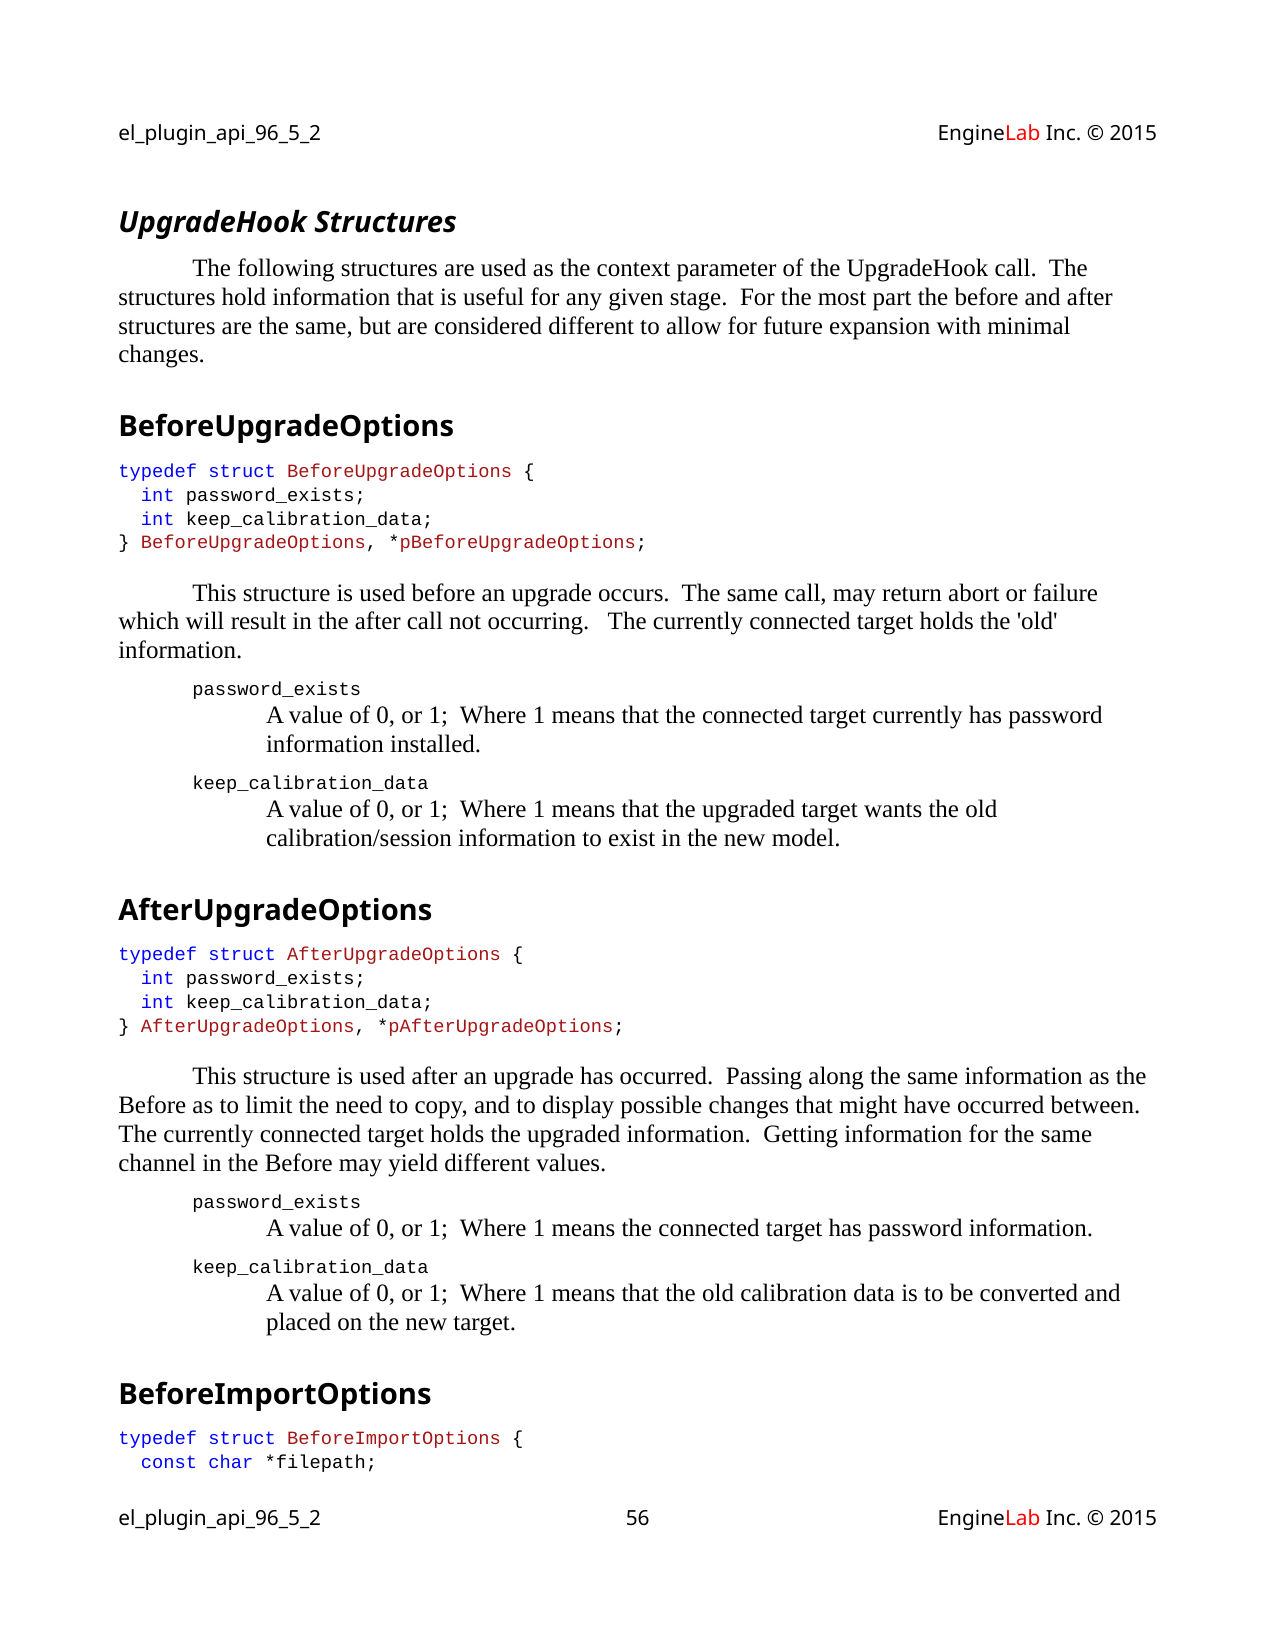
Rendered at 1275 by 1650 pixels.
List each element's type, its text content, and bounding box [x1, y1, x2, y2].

subtitle AfterUpgradeOptions [118, 889, 1157, 929]
text int keep_calibration_data; [118, 506, 1157, 530]
text password_exists [118, 676, 1157, 700]
text A value of 0, or 1; Where 1 means the connected target has password information. [118, 1213, 1157, 1242]
text typedef struct BeforeUpgradeOptions { [118, 458, 1157, 482]
text This structure is used after an upgrade has occurred. Passing along the same information as the Before as to limit the need to copy, and to display possible changes that might have occurred between. The currently connected target holds the upgraded information. Getting information for the same channel in the Before may yield different values. [118, 1061, 1157, 1176]
text typedef struct AfterUpgradeOptions { [118, 942, 1157, 966]
text typedef struct BeforeImportOptions { [118, 1425, 1157, 1449]
text A value of 0, or 1; Where 1 means that the old calibration data is to be converted and placed on the new target. [118, 1278, 1157, 1336]
subtitle BeforeUpgradeOptions [118, 406, 1157, 445]
text } AfterUpgradeOptions, *pAfterUpgradeOptions; [118, 1013, 1157, 1037]
text } BeforeUpgradeOptions, *pBeforeUpgradeOptions; [118, 530, 1157, 554]
text int password_exists; [118, 482, 1157, 506]
text A value of 0, or 1; Where 1 means that the connected target currently has password information installed. [118, 700, 1157, 758]
text int keep_calibration_data; [118, 989, 1157, 1013]
text int password_exists; [118, 966, 1157, 989]
text keep_calibration_data [118, 1254, 1157, 1278]
text const char *filepath; [118, 1449, 1157, 1473]
text The following structures are used as the context parameter of the UpgradeHook call. The structures hold information that is useful for any given stage. For the most part the before and after structures are the same, but are considered different to allow for future expansion with minimal changes. [118, 253, 1157, 368]
text keep_calibration_data [118, 770, 1157, 794]
text This structure is used before an upgrade occurs. The same call, may return abort or failure which will result in the after call not occurring. The currently connected target holds the 'old' information. [118, 578, 1157, 664]
subtitle UpgradeHook Structures [118, 201, 1157, 241]
text password_exists [118, 1189, 1157, 1213]
subtitle BeforeImportOptions [118, 1373, 1157, 1413]
text A value of 0, or 1; Where 1 means that the upgraded target wants the old calibration/session information to exist in the new model. [118, 794, 1157, 852]
